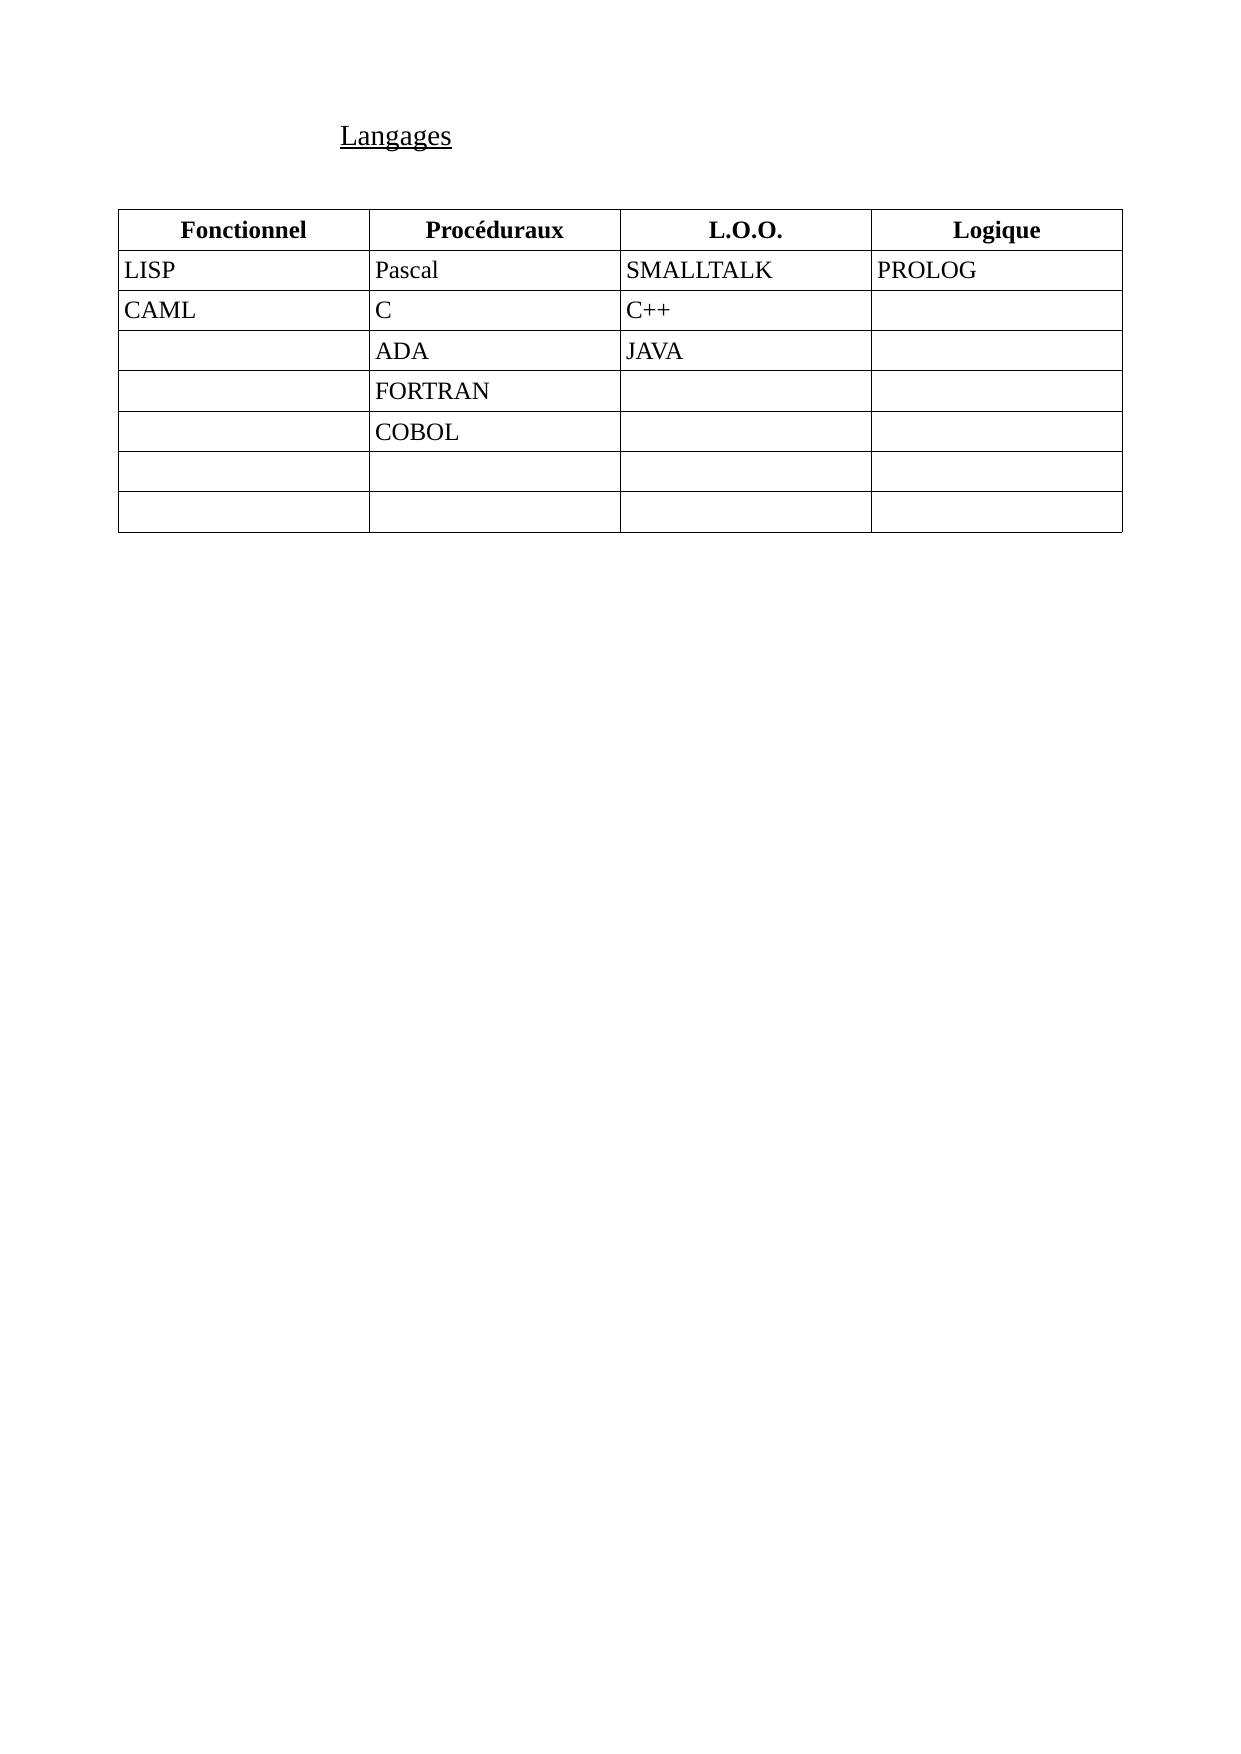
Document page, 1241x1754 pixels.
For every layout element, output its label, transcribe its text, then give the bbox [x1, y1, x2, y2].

table_cell Pascal [370, 251, 620, 290]
table_cell [872, 492, 1122, 532]
table_cell [119, 452, 369, 491]
table_cell [621, 371, 871, 411]
table_cell ADA [370, 331, 620, 370]
table_cell LISP [119, 251, 369, 290]
table_cell [119, 331, 369, 370]
table_cell [872, 331, 1122, 370]
table_cell [872, 371, 1122, 411]
table_header L.O.O. [621, 210, 871, 249]
table_cell PROLOG [872, 251, 1122, 290]
table_cell C [370, 291, 620, 330]
table_cell [872, 291, 1122, 330]
table_cell [119, 492, 369, 532]
table_cell [621, 492, 871, 532]
table_cell [872, 412, 1122, 451]
table_cell [119, 371, 369, 411]
table_cell C++ [621, 291, 871, 330]
table_header Logique [872, 210, 1122, 249]
table_cell FORTRAN [370, 371, 620, 411]
table_header Procéduraux [370, 210, 620, 249]
table_cell [621, 412, 871, 451]
table_cell COBOL [370, 412, 620, 451]
table_cell SMALLTALK [621, 251, 871, 290]
text Langages [118, 118, 1122, 152]
table_cell [119, 412, 369, 451]
table_cell JAVA [621, 331, 871, 370]
table_cell CAML [119, 291, 369, 330]
table_cell [872, 452, 1122, 491]
table_cell [621, 452, 871, 491]
table_header Fonctionnel [119, 210, 369, 249]
table_cell [370, 492, 620, 532]
table_cell [370, 452, 620, 491]
